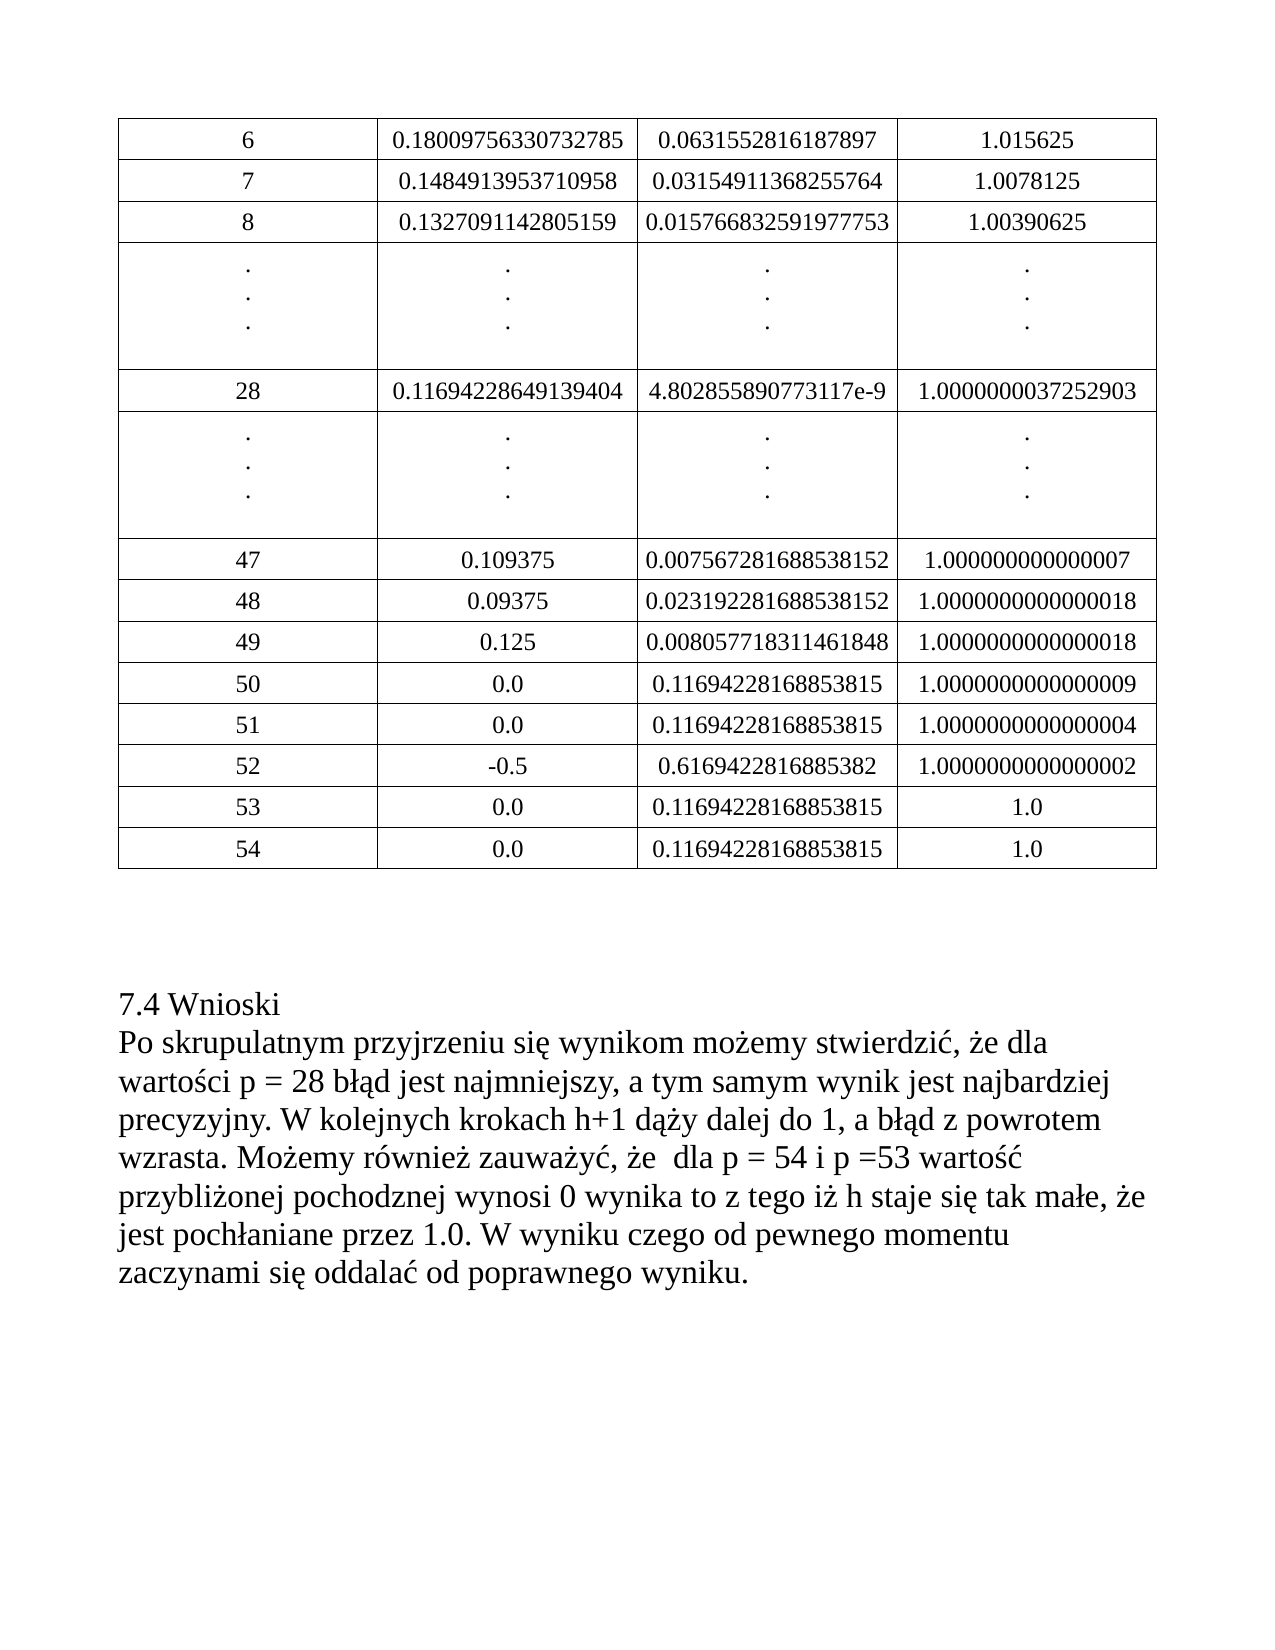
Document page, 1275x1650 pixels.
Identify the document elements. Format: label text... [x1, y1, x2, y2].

table_cell 0.11694228168853815 [638, 828, 897, 868]
table_cell 0.0 [378, 704, 637, 744]
table_cell 28 [119, 370, 377, 411]
table_cell 0.023192281688538152 [638, 580, 897, 621]
table_cell 48 [119, 580, 377, 621]
table_cell . . . [638, 243, 897, 369]
table_cell 0.0 [378, 663, 637, 703]
table_cell 0.11694228168853815 [638, 663, 897, 703]
table_cell -0.5 [378, 745, 637, 786]
table_cell 7 [119, 160, 377, 201]
table_cell 1.0078125 [898, 160, 1156, 201]
table_cell 4.802855890773117e-9 [638, 370, 897, 411]
text 7.4 Wnioski [118, 984, 1157, 1022]
table_cell 0.11694228168853815 [638, 704, 897, 744]
table_cell 0.008057718311461848 [638, 622, 897, 662]
table_cell 8 [119, 202, 377, 242]
table_cell 1.0000000000000018 [898, 580, 1156, 621]
table_cell 1.00390625 [898, 202, 1156, 242]
table_cell 0.6169422816885382 [638, 745, 897, 786]
table_cell . . . [898, 243, 1156, 369]
table_cell 1.000000000000007 [898, 539, 1156, 579]
table_cell . . . [378, 243, 637, 369]
table_cell 0.1327091142805159 [378, 202, 637, 242]
table_cell . . . [378, 412, 637, 538]
table_cell 1.0000000000000009 [898, 663, 1156, 703]
table_cell 0.11694228649139404 [378, 370, 637, 411]
table_cell 0.125 [378, 622, 637, 662]
table_cell 0.11694228168853815 [638, 787, 897, 827]
table_cell 0.0 [378, 828, 637, 868]
table_cell 6 [119, 119, 377, 159]
table_cell 1.0000000037252903 [898, 370, 1156, 411]
table_cell . . . [119, 412, 377, 538]
table_cell 1.0 [898, 787, 1156, 827]
table_cell 1.0000000000000002 [898, 745, 1156, 786]
table_cell 50 [119, 663, 377, 703]
table_cell 1.0000000000000004 [898, 704, 1156, 744]
table_cell 47 [119, 539, 377, 579]
table_cell 0.18009756330732785 [378, 119, 637, 159]
text Po skrupulatnym przyjrzeniu się wynikom możemy stwierdzić, że dla wartości p = 28 błąd jest najmniejszy, a tym samym wynik jest najbardziej precyzyjny. W kolejnych krokach h+1 dąży dalej do 1, a błąd z powrotem wzrasta. Możemy również zauważyć, że dla p = 54 i p =53 wartość przybliżonej pochodznej wynosi 0 wynika to z tego iż h staje się tak małe, że jest pochłaniane przez 1.0. W wyniku czego od pewnego momentu zaczynami się oddalać od poprawnego wyniku. [118, 1022, 1157, 1291]
table_cell 1.0000000000000018 [898, 622, 1156, 662]
table_cell 1.015625 [898, 119, 1156, 159]
table_cell 54 [119, 828, 377, 868]
table_cell . . . [898, 412, 1156, 538]
table_cell 0.1484913953710958 [378, 160, 637, 201]
table_cell 0.03154911368255764 [638, 160, 897, 201]
table_cell 1.0 [898, 828, 1156, 868]
table_cell 0.007567281688538152 [638, 539, 897, 579]
table_cell . . . [119, 243, 377, 369]
table_cell . . . [638, 412, 897, 538]
table_cell 0.0 [378, 787, 637, 827]
table_cell 0.09375 [378, 580, 637, 621]
table_cell 0.0631552816187897 [638, 119, 897, 159]
table_cell 52 [119, 745, 377, 786]
table_cell 49 [119, 622, 377, 662]
table_cell 0.109375 [378, 539, 637, 579]
table_cell 0.015766832591977753 [638, 202, 897, 242]
table_cell 53 [119, 787, 377, 827]
table_cell 51 [119, 704, 377, 744]
